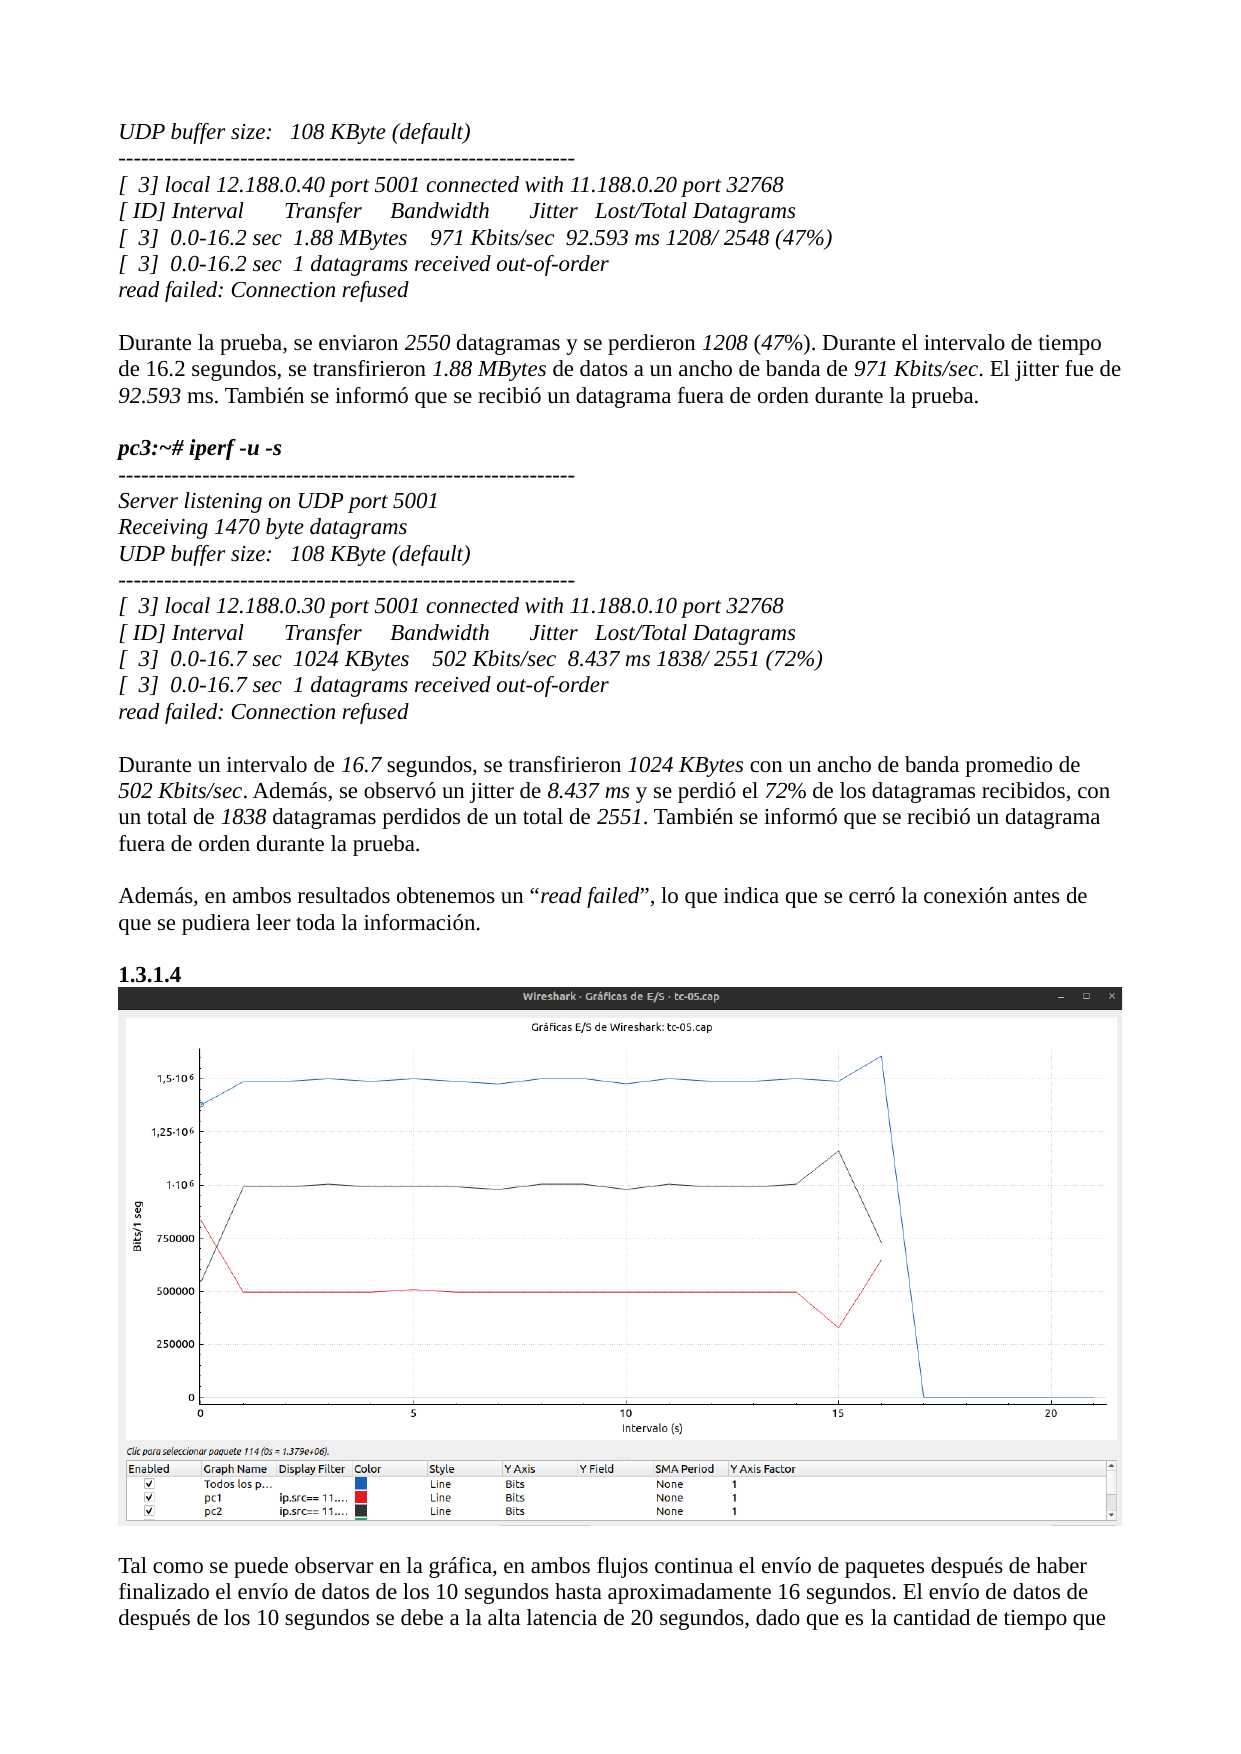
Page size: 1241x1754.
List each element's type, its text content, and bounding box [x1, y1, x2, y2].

text UDP buffer size: 108 KByte (default) [118, 118, 1122, 144]
text [ ID] Interval Transfer Bandwidth Jitter Lost/Total Datagrams [118, 197, 1122, 223]
text [ 3] 0.0-16.2 sec 1.88 MBytes 971 Kbits/sec 92.593 ms 1208/ 2548 (47%) [118, 223, 1122, 250]
text Durante la prueba, se enviaron 2550 datagramas y se perdieron 1208 (47%). Durante el intervalo de tiempo de 16.2 segundos, se transfirieron 1.88 MBytes de datos a un ancho de banda de 971 Kbits/sec. El jitter fue de 92.593 ms. También se informó que se recibió un datagrama fuera de orden durante la prueba. [118, 329, 1122, 408]
text Receiving 1470 byte datagrams [118, 513, 1122, 540]
picture [118, 987, 1123, 1526]
text [ 3] local 12.188.0.40 port 5001 connected with 11.188.0.20 port 32768 [118, 171, 1122, 197]
text ------------------------------------------------------------ [118, 461, 1122, 487]
text [ 3] 0.0-16.7 sec 1024 KBytes 502 Kbits/sec 8.437 ms 1838/ 2551 (72%) [118, 645, 1122, 672]
text Server listening on UDP port 5001 [118, 487, 1122, 513]
text [ 3] 0.0-16.7 sec 1 datagrams received out-of-order [118, 672, 1122, 698]
text ------------------------------------------------------------ [118, 144, 1122, 171]
text read failed: Connection refused [118, 698, 1122, 724]
text read failed: Connection refused [118, 276, 1122, 303]
text Durante un intervalo de 16.7 segundos, se transfirieron 1024 KBytes con un ancho de banda promedio de 502 Kbits/sec. Además, se observó un jitter de 8.437 ms y se perdió el 72% de los datagramas recibidos, con un total de 1838 datagramas perdidos de un total de 2551. También se informó que se recibió un datagrama fuera de orden durante la prueba. [118, 751, 1122, 856]
text [ 3] 0.0-16.2 sec 1 datagrams received out-of-order [118, 250, 1122, 276]
text Además, en ambos resultados obtenemos un “read failed”, lo que indica que se cerró la conexión antes de que se pudiera leer toda la información. [118, 882, 1122, 935]
text ------------------------------------------------------------ [118, 566, 1122, 592]
text Tal como se puede observar en la gráfica, en ambos flujos continua el envío de paquetes después de haber finalizado el envío de datos de los 10 segundos hasta aproximadamente 16 segundos. El envío de datos de después de los 10 segundos se debe a la alta latencia de 20 segundos, dado que es la cantidad de tiempo que [118, 1552, 1122, 1631]
text [ ID] Interval Transfer Bandwidth Jitter Lost/Total Datagrams [118, 619, 1122, 645]
text UDP buffer size: 108 KByte (default) [118, 540, 1122, 566]
text [ 3] local 12.188.0.30 port 5001 connected with 11.188.0.10 port 32768 [118, 592, 1122, 619]
text pc3:~# iperf -u -s [118, 434, 1122, 461]
text 1.3.1.4 [118, 961, 1122, 987]
